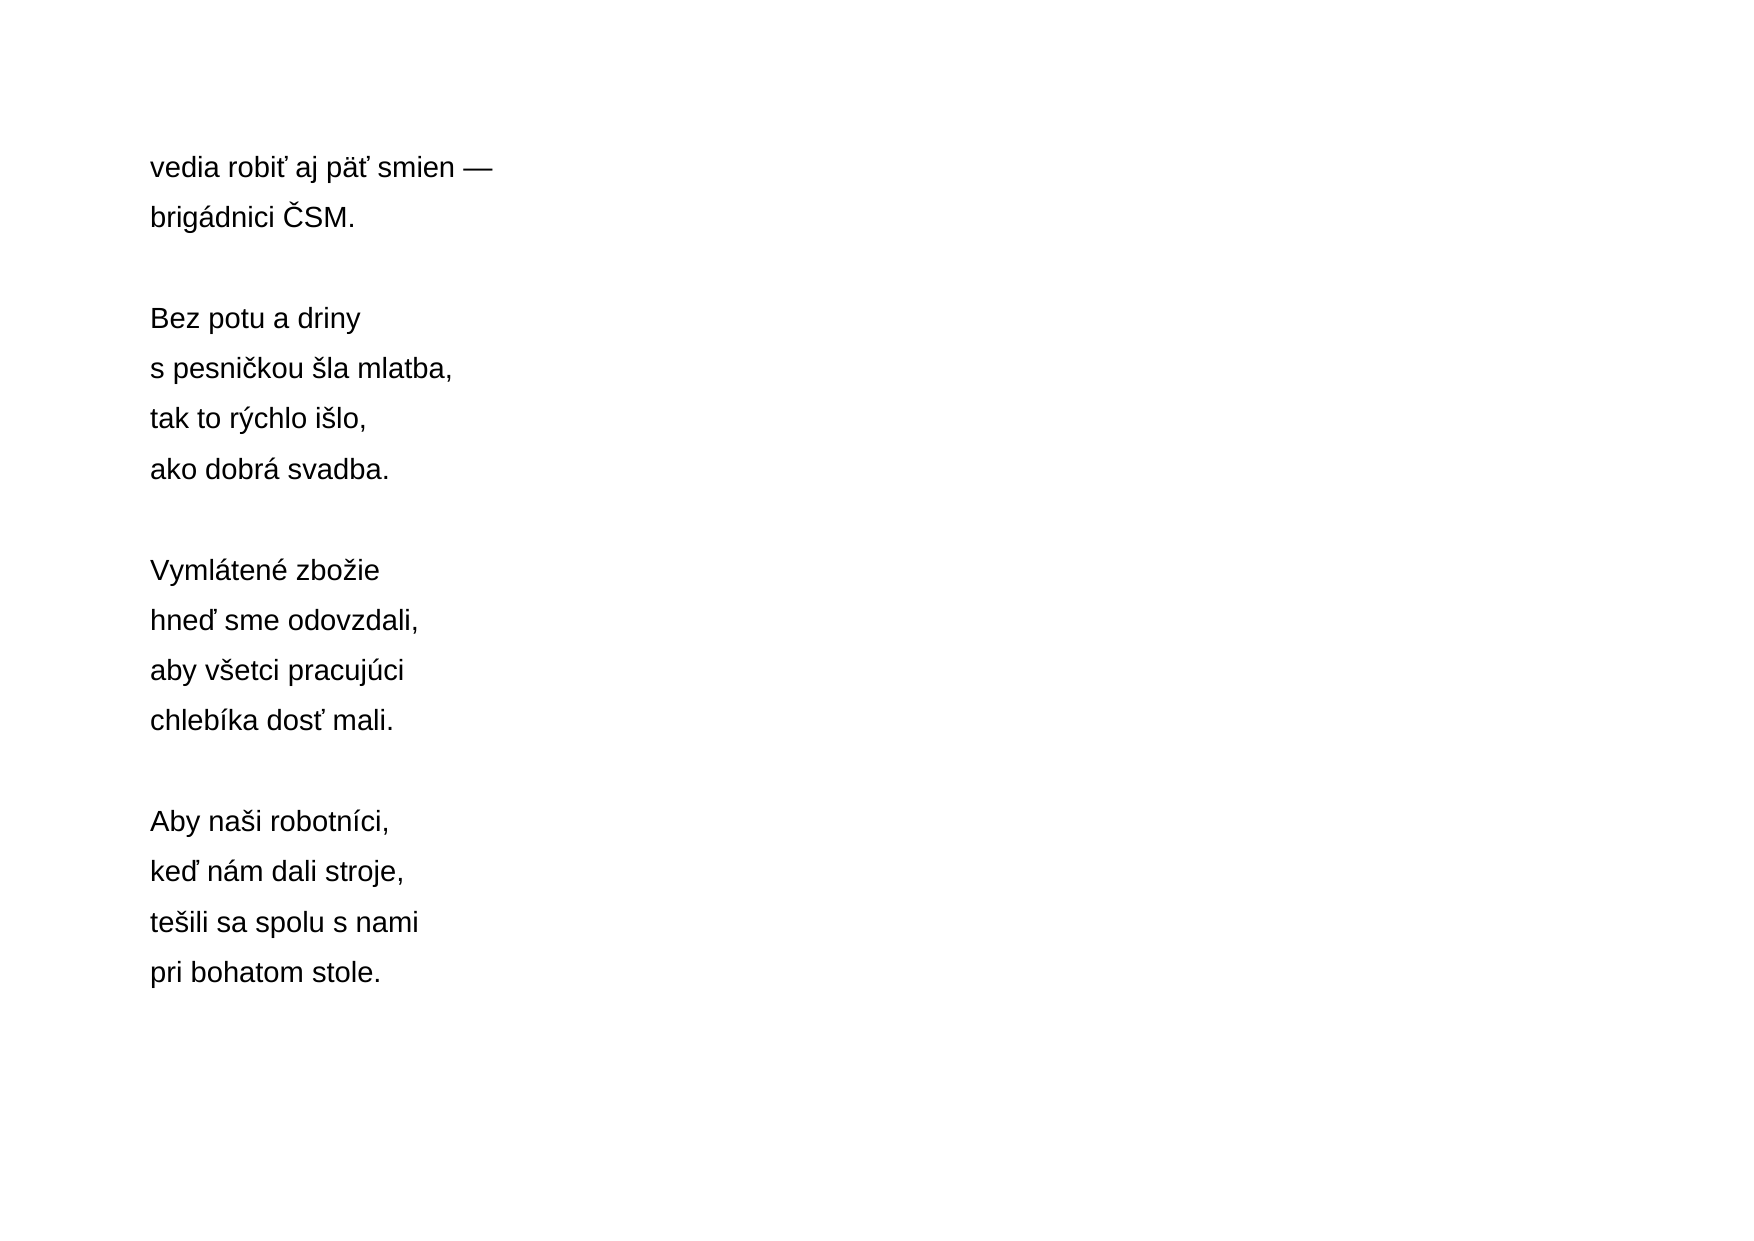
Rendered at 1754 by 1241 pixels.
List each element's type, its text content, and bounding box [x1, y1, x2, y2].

text pri bohatom stole. [150, 955, 1242, 988]
text Aby naši robotníci, [150, 804, 1242, 838]
text Bez potu a driny [150, 301, 1242, 334]
text s pesničkou šla mlatba, [150, 351, 1242, 385]
text aby všetci pracujúci [150, 653, 1242, 687]
text vedia robiť aj päť smien — [150, 150, 1242, 183]
text keď nám dali stroje, [150, 854, 1242, 888]
text chlebíka dosť mali. [150, 703, 1242, 737]
text brigádnici ČSM. [150, 200, 1242, 234]
text tak to rýchlo išlo, [150, 402, 1242, 435]
text ako dobrá svadba. [150, 452, 1242, 485]
text Vymlátené zbožie [150, 552, 1242, 586]
text tešili sa spolu s nami [150, 905, 1242, 938]
text hneď sme odovzdali, [150, 603, 1242, 636]
